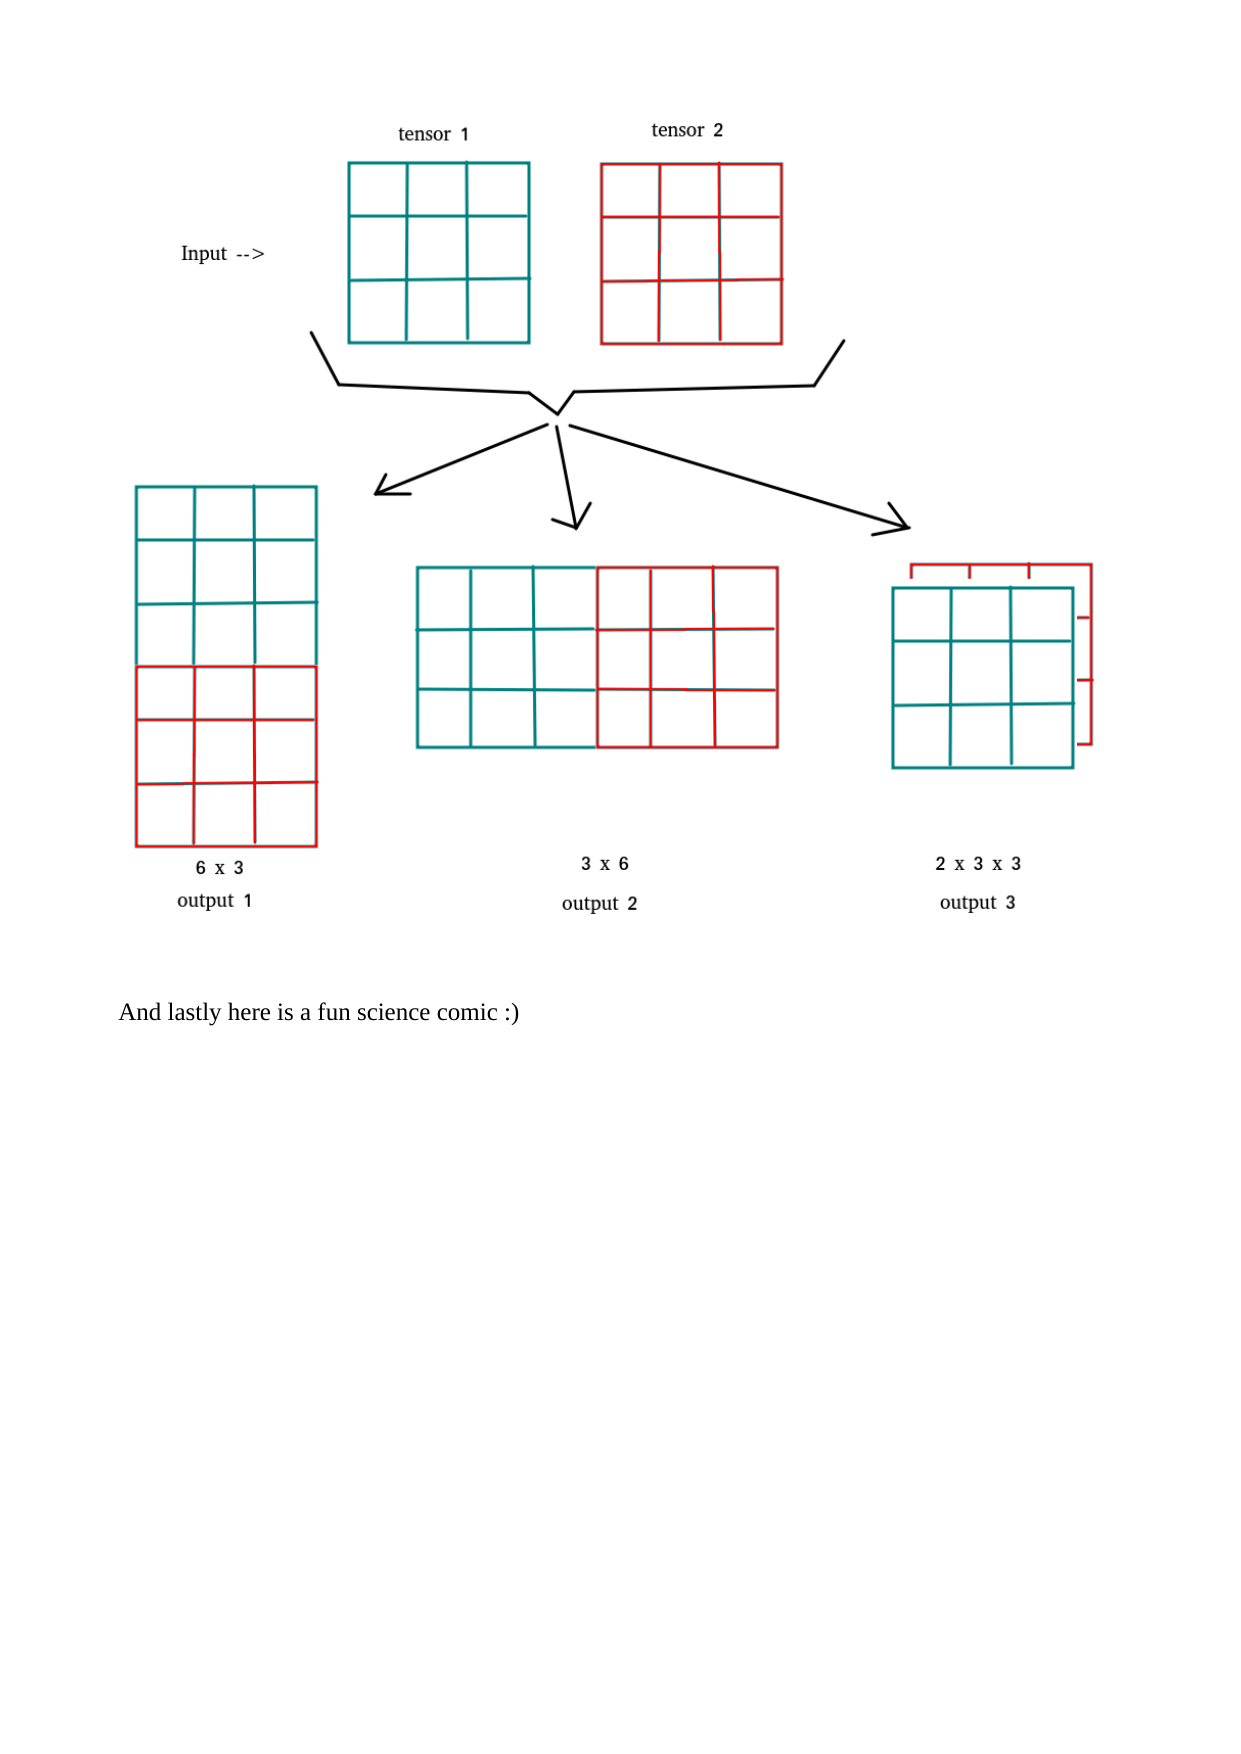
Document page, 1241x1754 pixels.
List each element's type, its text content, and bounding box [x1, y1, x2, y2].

picture [118, 118, 1123, 917]
text And lastly here is a fun science comic :) [118, 997, 1122, 1025]
